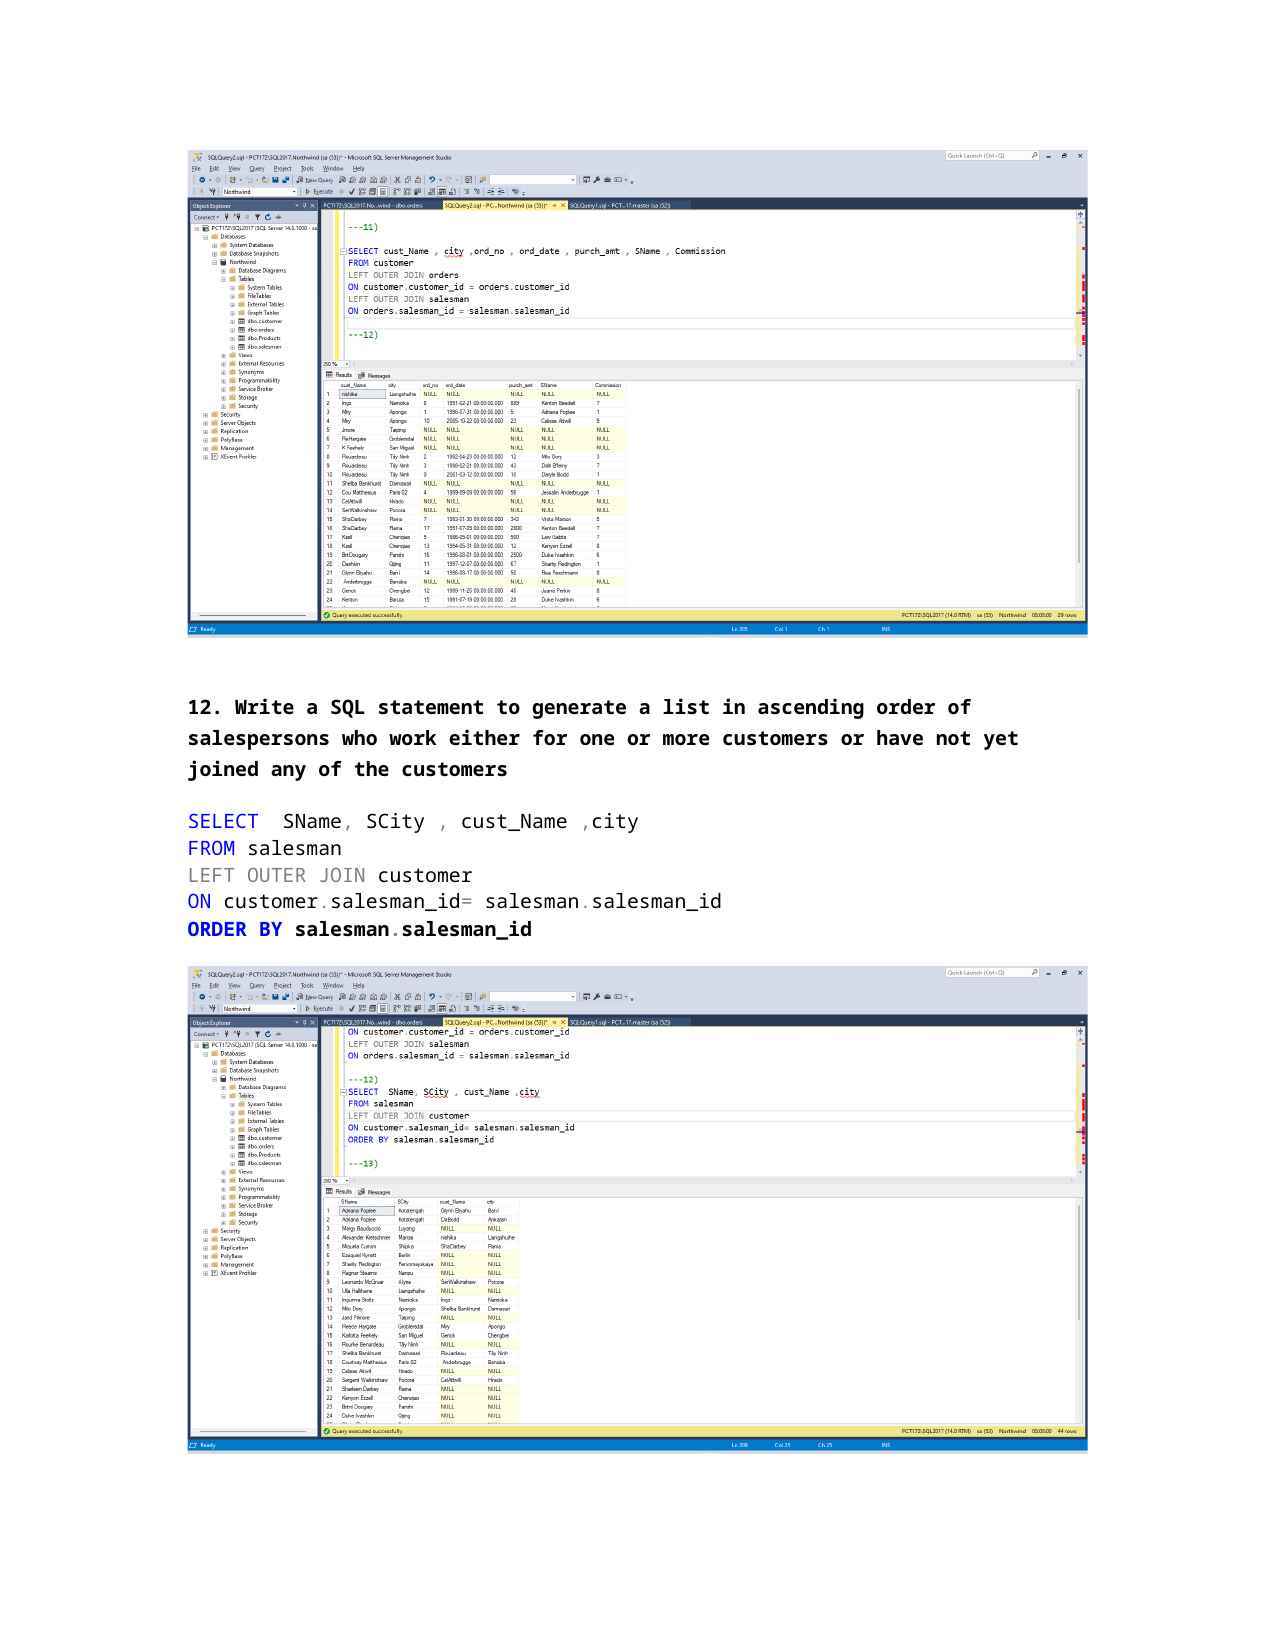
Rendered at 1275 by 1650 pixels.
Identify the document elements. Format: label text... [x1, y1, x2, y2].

text LEFT OUTER JOIN customer [187, 861, 1087, 888]
text ON customer.salesman_id= salesman.salesman_id [187, 888, 1087, 915]
text FROM salesman [187, 834, 1087, 861]
text 12. Write a SQL statement to generate a list in ascending order of salespersons who work either for one or more customers or have not yet joined any of the customers [187, 693, 1087, 782]
text ORDER BY salesman.salesman_id [187, 915, 1087, 942]
picture [187, 150, 1088, 638]
picture [187, 966, 1088, 1454]
text SELECT SName, SCity , cust_Name ,city [187, 807, 1087, 834]
